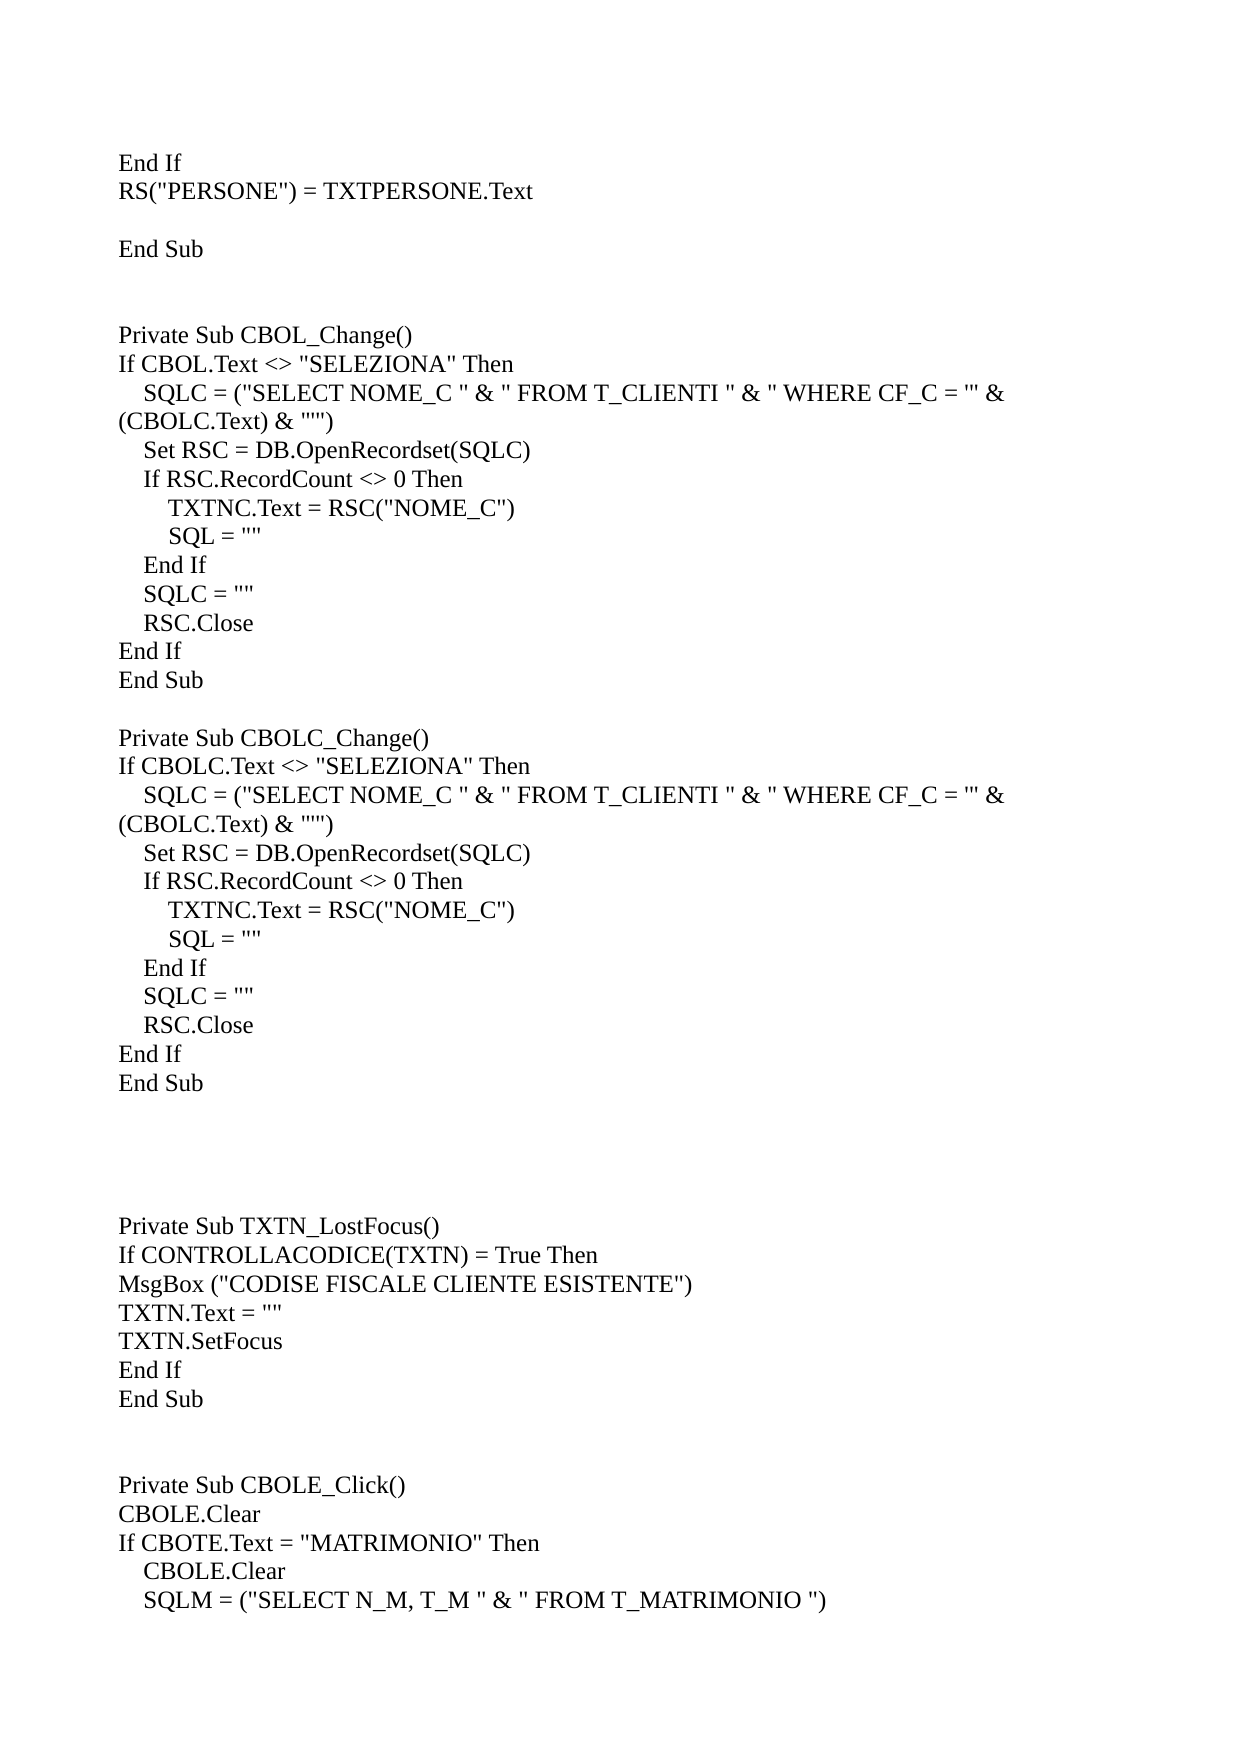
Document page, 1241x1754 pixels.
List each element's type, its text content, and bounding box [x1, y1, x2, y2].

text SQLC = ("SELECT NOME_C " & " FROM T_CLIENTI " & " WHERE CF_C = '" & (CBOLC.Text) & "'") [118, 780, 1122, 838]
text TXTN.Text = "" [118, 1298, 1122, 1326]
text Set RSC = DB.OpenRecordset(SQLC) [118, 838, 1122, 866]
text If CBOLC.Text <> "SELEZIONA" Then [118, 751, 1122, 780]
text Set RSC = DB.OpenRecordset(SQLC) [118, 435, 1122, 464]
text SQLC = "" [118, 981, 1122, 1010]
text Private Sub CBOLC_Change() [118, 723, 1122, 751]
text End If [118, 1039, 1122, 1068]
text RS("PERSONE") = TXTPERSONE.Text [118, 176, 1122, 205]
text TXTN.SetFocus [118, 1326, 1122, 1355]
text SQL = "" [118, 924, 1122, 953]
text End If [118, 953, 1122, 981]
text If RSC.RecordCount <> 0 Then [118, 866, 1122, 895]
text SQLM = ("SELECT N_M, T_M " & " FROM T_MATRIMONIO ") [118, 1585, 1122, 1614]
text End If [118, 1355, 1122, 1384]
text End If [118, 636, 1122, 665]
text RSC.Close [118, 1010, 1122, 1039]
text If CBOL.Text <> "SELEZIONA" Then [118, 349, 1122, 378]
text End Sub [118, 1384, 1122, 1413]
text Private Sub CBOLE_Click() [118, 1470, 1122, 1499]
text RSC.Close [118, 608, 1122, 636]
text SQLC = ("SELECT NOME_C " & " FROM T_CLIENTI " & " WHERE CF_C = '" & (CBOLC.Text) & "'") [118, 378, 1122, 435]
text Private Sub TXTN_LostFocus() [118, 1211, 1122, 1240]
text CBOLE.Clear [118, 1499, 1122, 1528]
text SQL = "" [118, 521, 1122, 550]
text MsgBox ("CODISE FISCALE CLIENTE ESISTENTE") [118, 1269, 1122, 1298]
text TXTNC.Text = RSC("NOME_C") [118, 895, 1122, 924]
text End Sub [118, 1068, 1122, 1096]
text SQLC = "" [118, 579, 1122, 608]
text CBOLE.Clear [118, 1556, 1122, 1585]
text Private Sub CBOL_Change() [118, 320, 1122, 349]
text End If [118, 550, 1122, 579]
text End Sub [118, 234, 1122, 263]
text If CBOTE.Text = "MATRIMONIO" Then [118, 1528, 1122, 1556]
text If RSC.RecordCount <> 0 Then [118, 464, 1122, 493]
text If CONTROLLACODICE(TXTN) = True Then [118, 1240, 1122, 1269]
text End Sub [118, 665, 1122, 694]
text TXTNC.Text = RSC("NOME_C") [118, 493, 1122, 521]
text End If [118, 148, 1122, 176]
